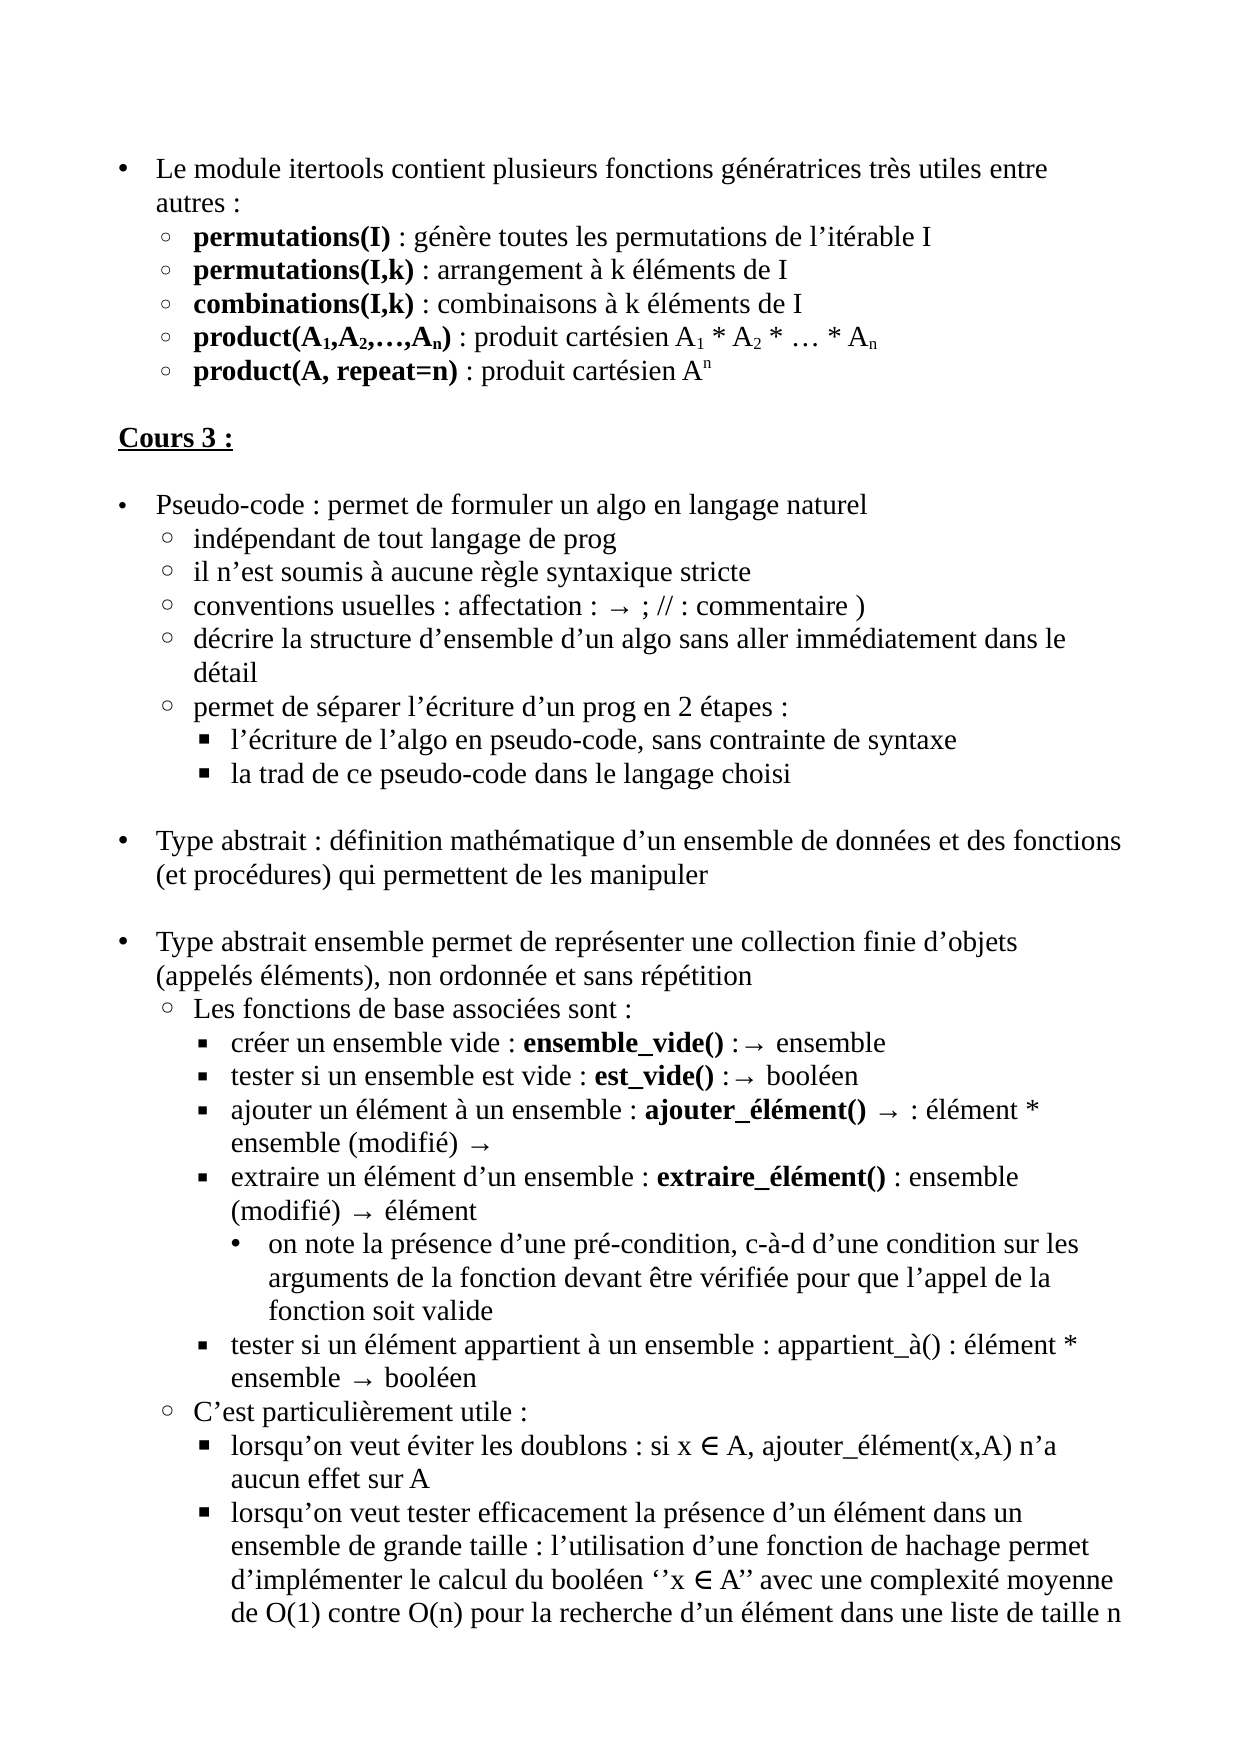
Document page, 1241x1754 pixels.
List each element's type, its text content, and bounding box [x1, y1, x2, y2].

list permet de séparer l’écriture d’un prog en 2 étapes : [156, 689, 1122, 722]
list la trad de ce pseudo-code dans le langage choisi [193, 756, 1122, 790]
list permutations(I,k) : arrangement à k éléments de I [156, 252, 1122, 286]
list indépendant de tout langage de prog [156, 521, 1122, 554]
list tester si un ensemble est vide : est_vide() :→ booléen [193, 1058, 1122, 1092]
list lorsqu’on veut éviter les doublons : si x ∈ A, ajouter_élément(x,A) n’a aucun effet sur A [193, 1428, 1122, 1495]
list il n’est soumis à aucune règle syntaxique stricte [156, 554, 1122, 588]
list l’écriture de l’algo en pseudo-code, sans contrainte de syntaxe [193, 722, 1122, 756]
list C’est particulièrement utile : [156, 1394, 1122, 1428]
list combinations(I,k) : combinaisons à k éléments de I [156, 286, 1122, 319]
list permutations(I) : génère toutes les permutations de l’itérable I [156, 219, 1122, 252]
list Type abstrait : définition mathématique d’un ensemble de données et des fonctions (et procédures) qui permettent de les manipuler [118, 823, 1122, 891]
list product(A, repeat=n) : produit cartésien An [156, 353, 1122, 387]
list tester si un élément appartient à un ensemble : appartient_à() : élément * ensemble → booléen [193, 1327, 1122, 1394]
list product(A1,A2,…,An) : produit cartésien A1 * A2 * … * An [156, 319, 1122, 353]
list Type abstrait ensemble permet de représenter une collection finie d’objets (appelés éléments), non ordonnée et sans répétition [118, 924, 1122, 991]
list ajouter un élément à un ensemble : ajouter_élément() → : élément * ensemble (modifié) → [193, 1092, 1122, 1159]
list conventions usuelles : affectation : → ; // : commentaire ) [156, 588, 1122, 622]
list lorsqu’on veut tester efficacement la présence d’un élément dans un ensemble de grande taille : l’utilisation d’une fonction de hachage permet d’implémenter le calcul du booléen ‘’x ∈ A’’ avec une complexité moyenne de O(1) contre O(n) pour la recherche d’un élément dans une liste de taille n [193, 1495, 1122, 1629]
list décrire la structure d’ensemble d’un algo sans aller immédiatement dans le détail [156, 622, 1122, 689]
list on note la présence d’une pré-condition, c-à-d d’une condition sur les arguments de la fonction devant être vérifiée pour que l’appel de la fonction soit valide [231, 1226, 1122, 1327]
list extraire un élément d’un ensemble : extraire_élément() : ensemble (modifié) → élément [193, 1159, 1122, 1226]
list Les fonctions de base associées sont : [156, 991, 1122, 1025]
list créer un ensemble vide : ensemble_vide() :→ ensemble [193, 1025, 1122, 1058]
list Pseudo-code : permet de formuler un algo en langage naturel [118, 487, 1122, 521]
list Le module itertools contient plusieurs fonctions génératrices très utiles entre autres : [118, 152, 1122, 219]
text Cours 3 : [118, 420, 1122, 454]
